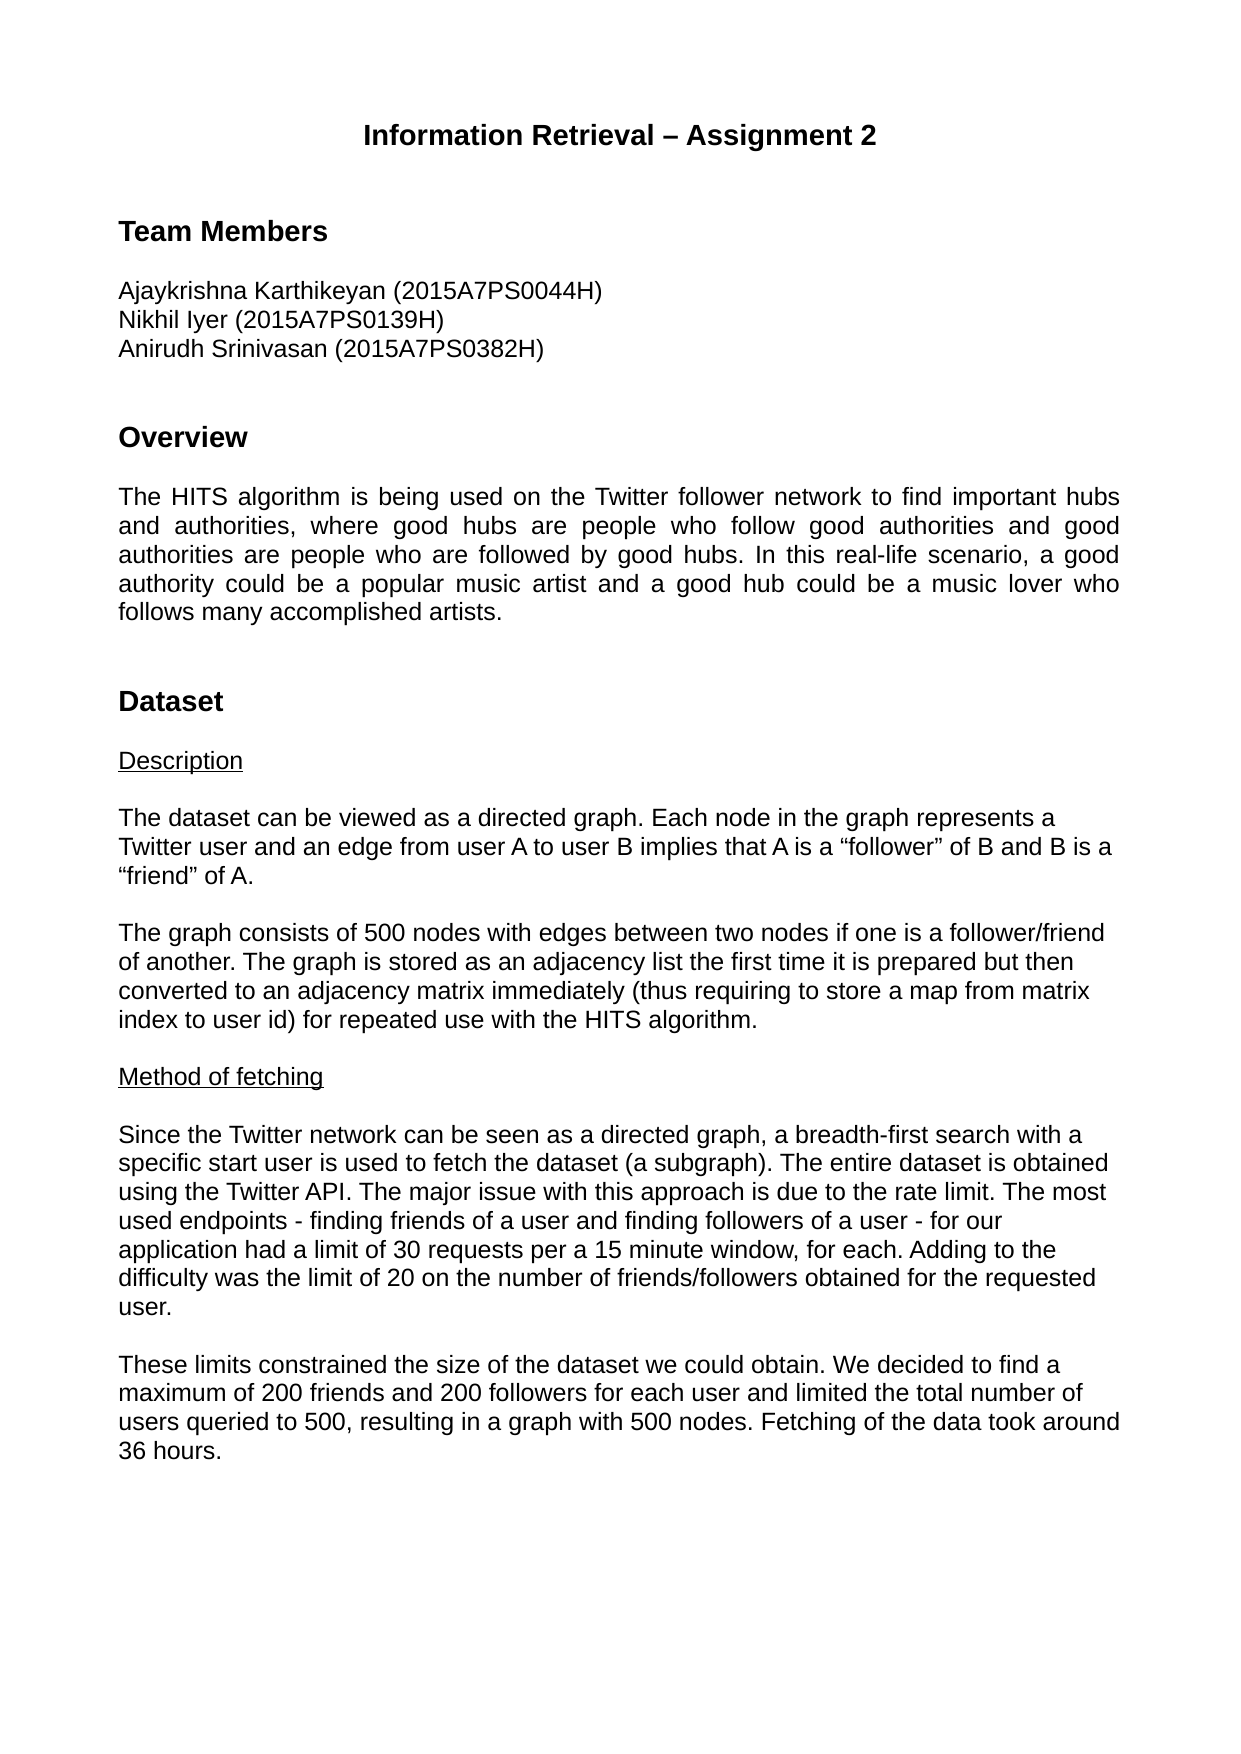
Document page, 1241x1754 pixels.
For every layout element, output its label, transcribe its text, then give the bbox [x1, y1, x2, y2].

text Team Members [118, 214, 1122, 247]
text Description [118, 746, 1122, 774]
text These limits constrained the size of the dataset we could obtain. We decided to find a maximum of 200 friends and 200 followers for each user and limited the total number of users queried to 500, resulting in a graph with 500 nodes. Fetching of the data took around 36 hours. [118, 1349, 1122, 1464]
text Ajaykrishna Karthikeyan (2015A7PS0044H) [118, 276, 1122, 305]
text Since the Twitter network can be seen as a directed graph, a breadth-first search with a specific start user is used to fetch the dataset (a subgraph). The entire dataset is obtained using the Twitter API. The major issue with this approach is due to the rate limit. The most used endpoints - finding friends of a user and finding followers of a user - for our application had a limit of 30 requests per a 15 minute window, for each. Adding to the difficulty was the limit of 20 on the number of friends/followers obtained for the requested user. [118, 1119, 1122, 1321]
text Anirudh Srinivasan (2015A7PS0382H) [118, 334, 1122, 362]
text Information Retrieval – Assignment 2 [118, 118, 1122, 152]
text Overview [118, 420, 1122, 453]
text Nikhil Iyer (2015A7PS0139H) [118, 305, 1122, 334]
text Method of fetching [118, 1062, 1122, 1091]
text Dataset [118, 683, 1122, 717]
text The HITS algorithm is being used on the Twitter follower network to find important hubs and authorities, where good hubs are people who follow good authorities and good authorities are people who are followed by good hubs. In this real-life scenario, a good authority could be a popular music artist and a good hub could be a music lover who follows many accomplished artists. [118, 482, 1122, 626]
text The graph consists of 500 nodes with edges between two nodes if one is a follower/friend of another. The graph is stored as an adjacency list the first time it is prepared but then converted to an adjacency matrix immediately (thus requiring to store a map from matrix index to user id) for repeated use with the HITS algorithm. [118, 918, 1122, 1033]
text The dataset can be viewed as a directed graph. Each node in the graph represents a Twitter user and an edge from user A to user B implies that A is a “follower” of B and B is a “friend” of A. [118, 803, 1122, 889]
